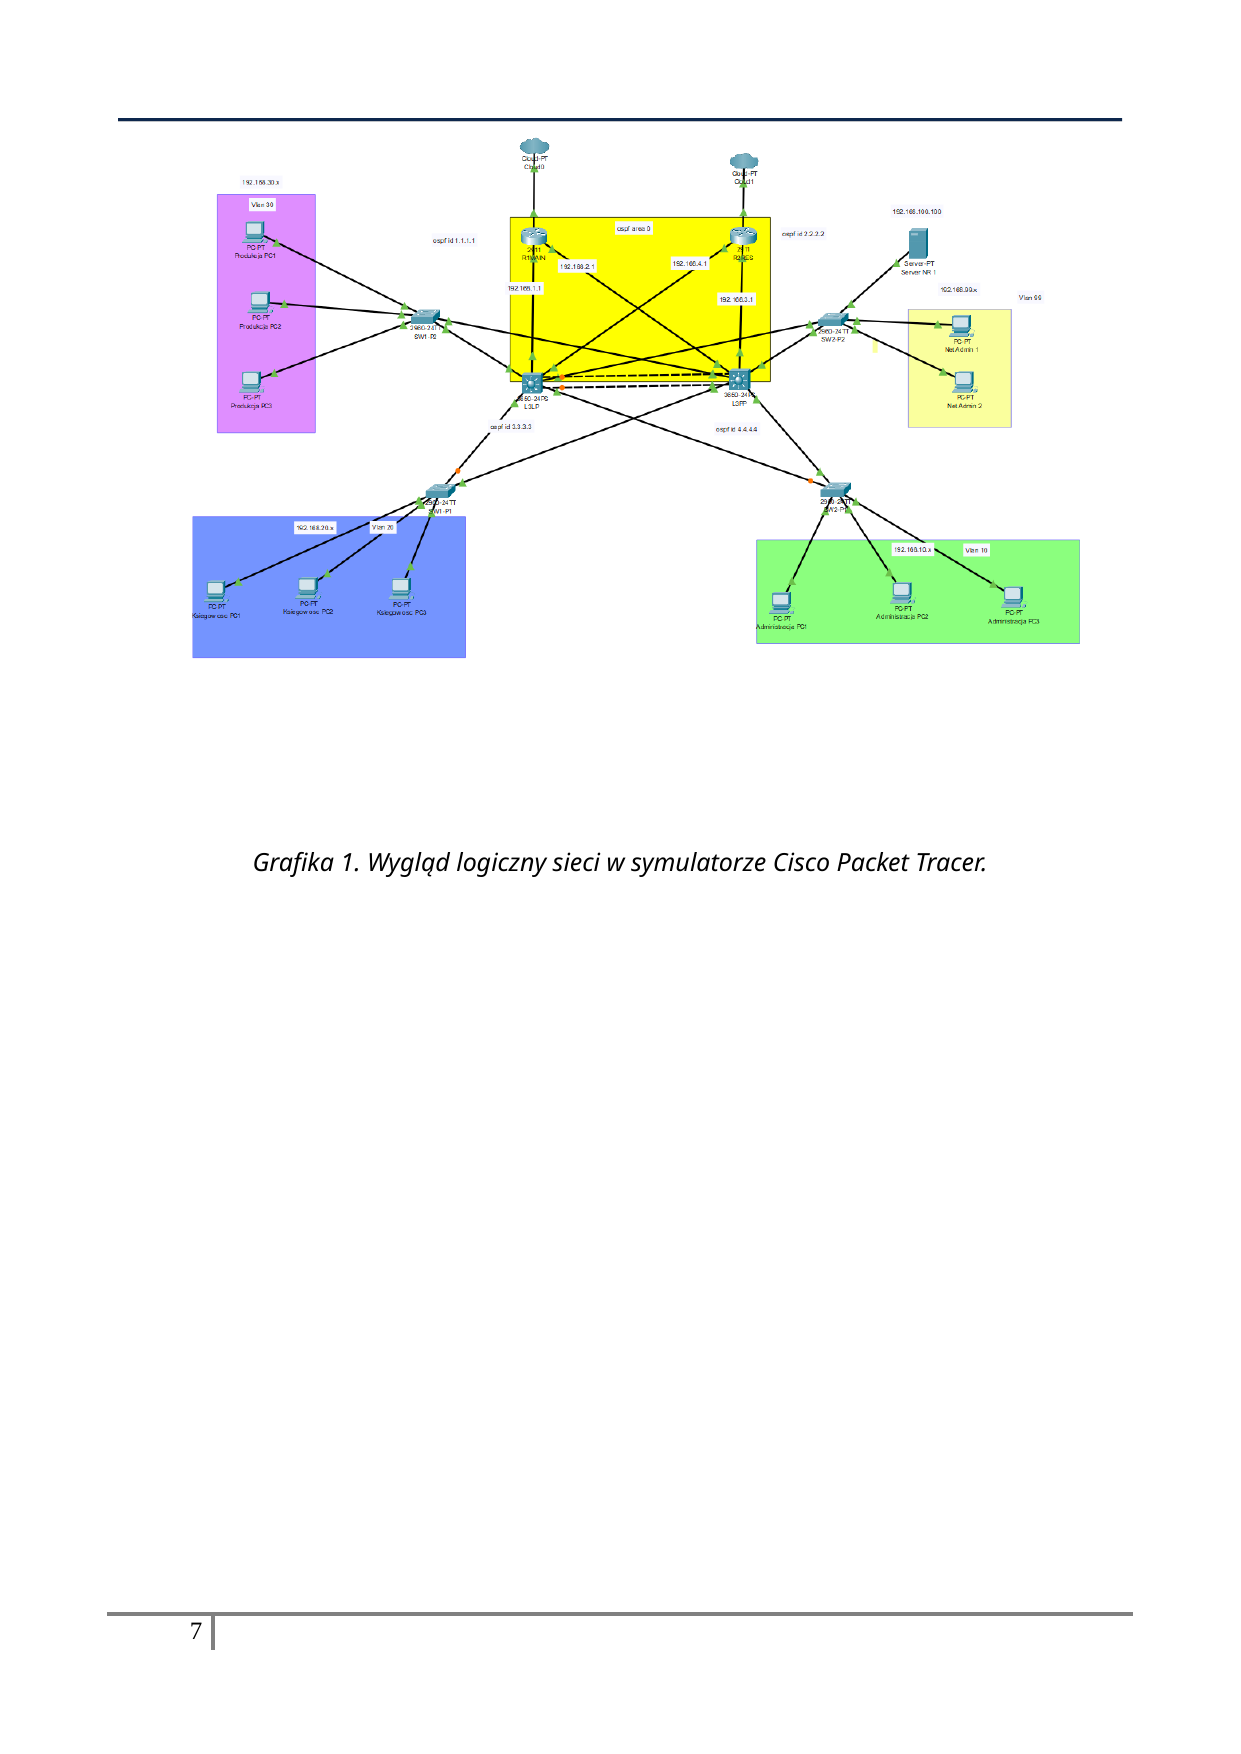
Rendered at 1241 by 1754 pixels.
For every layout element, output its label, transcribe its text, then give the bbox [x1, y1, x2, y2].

text Grafika 1. Wygląd logiczny sieci w symulatorze Cisco Packet Tracer. [118, 844, 1122, 878]
picture [118, 118, 1123, 764]
